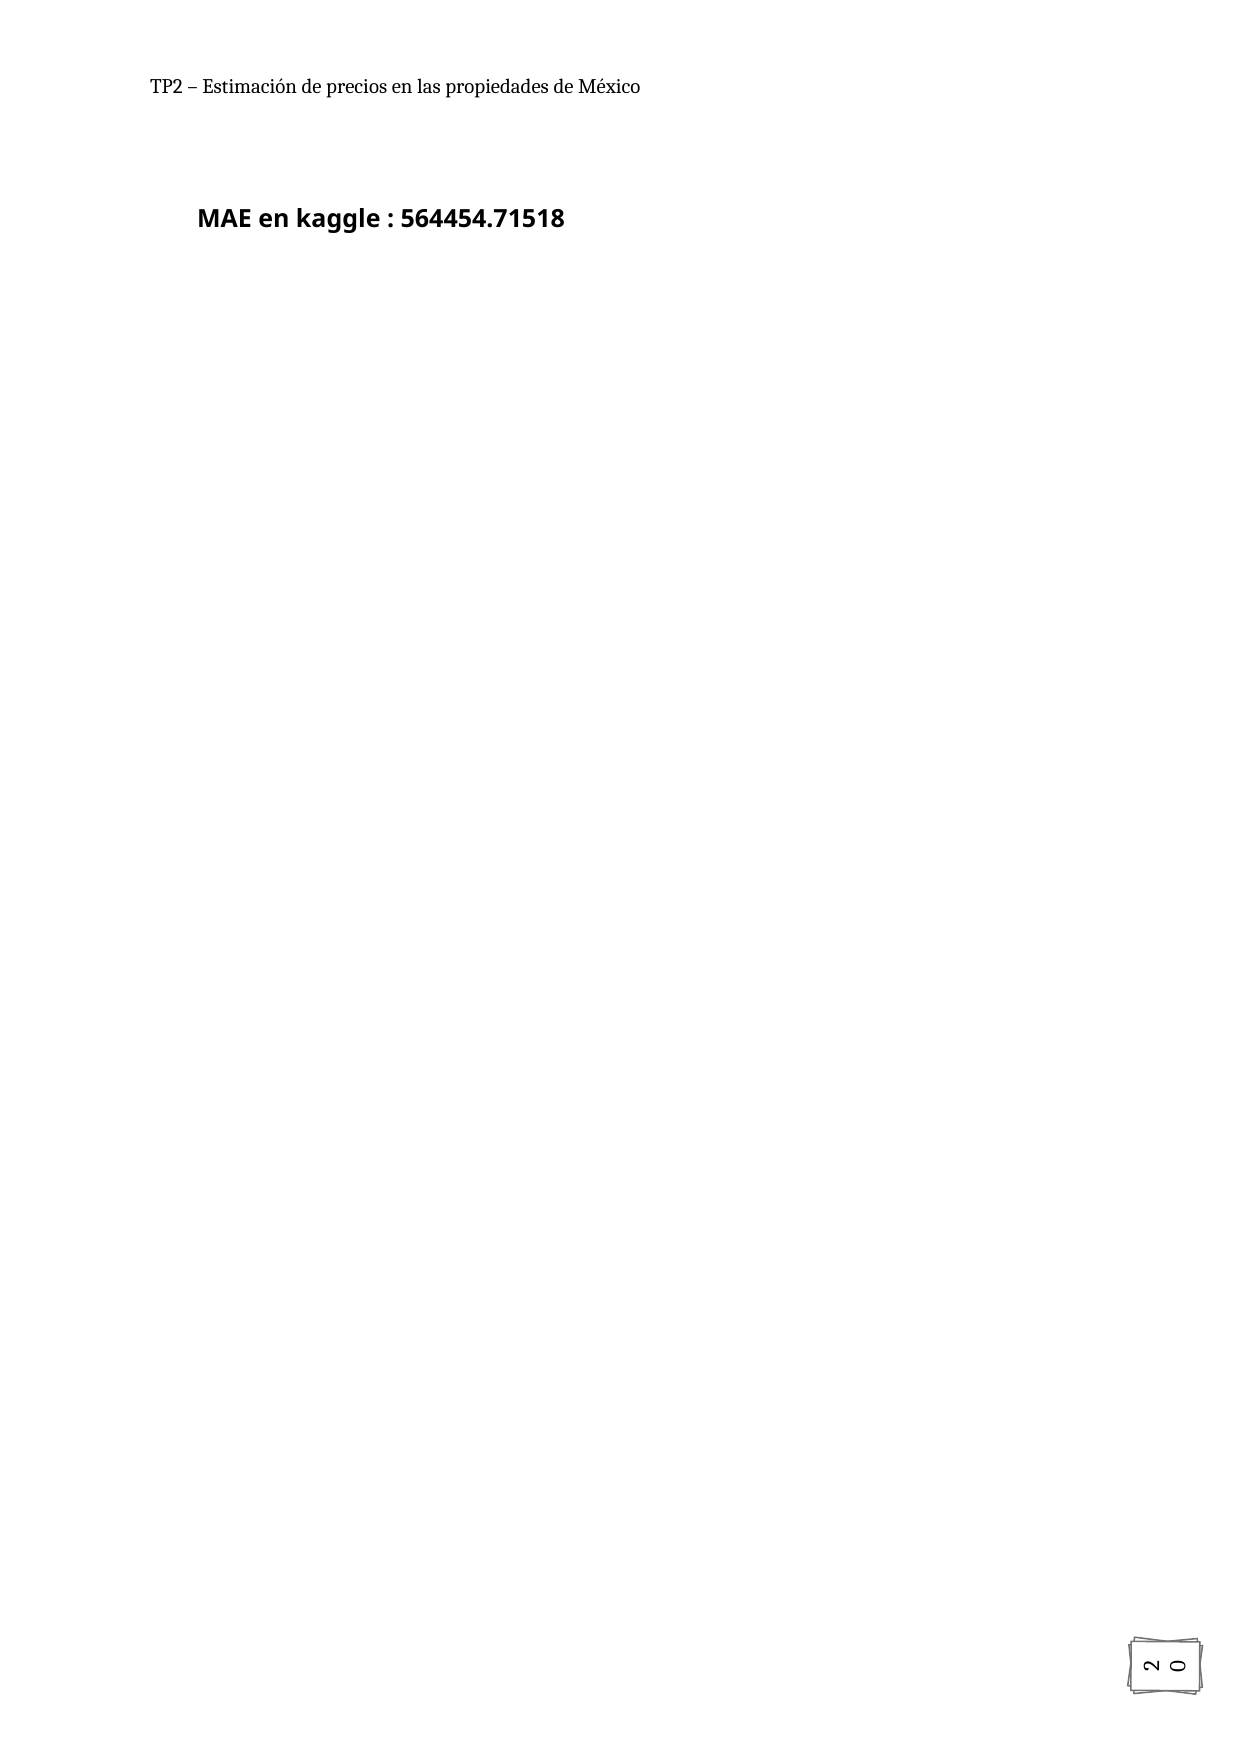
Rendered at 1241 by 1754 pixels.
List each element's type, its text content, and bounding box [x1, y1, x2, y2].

text MAE en kaggle : 564454.71518 [197, 201, 1090, 235]
